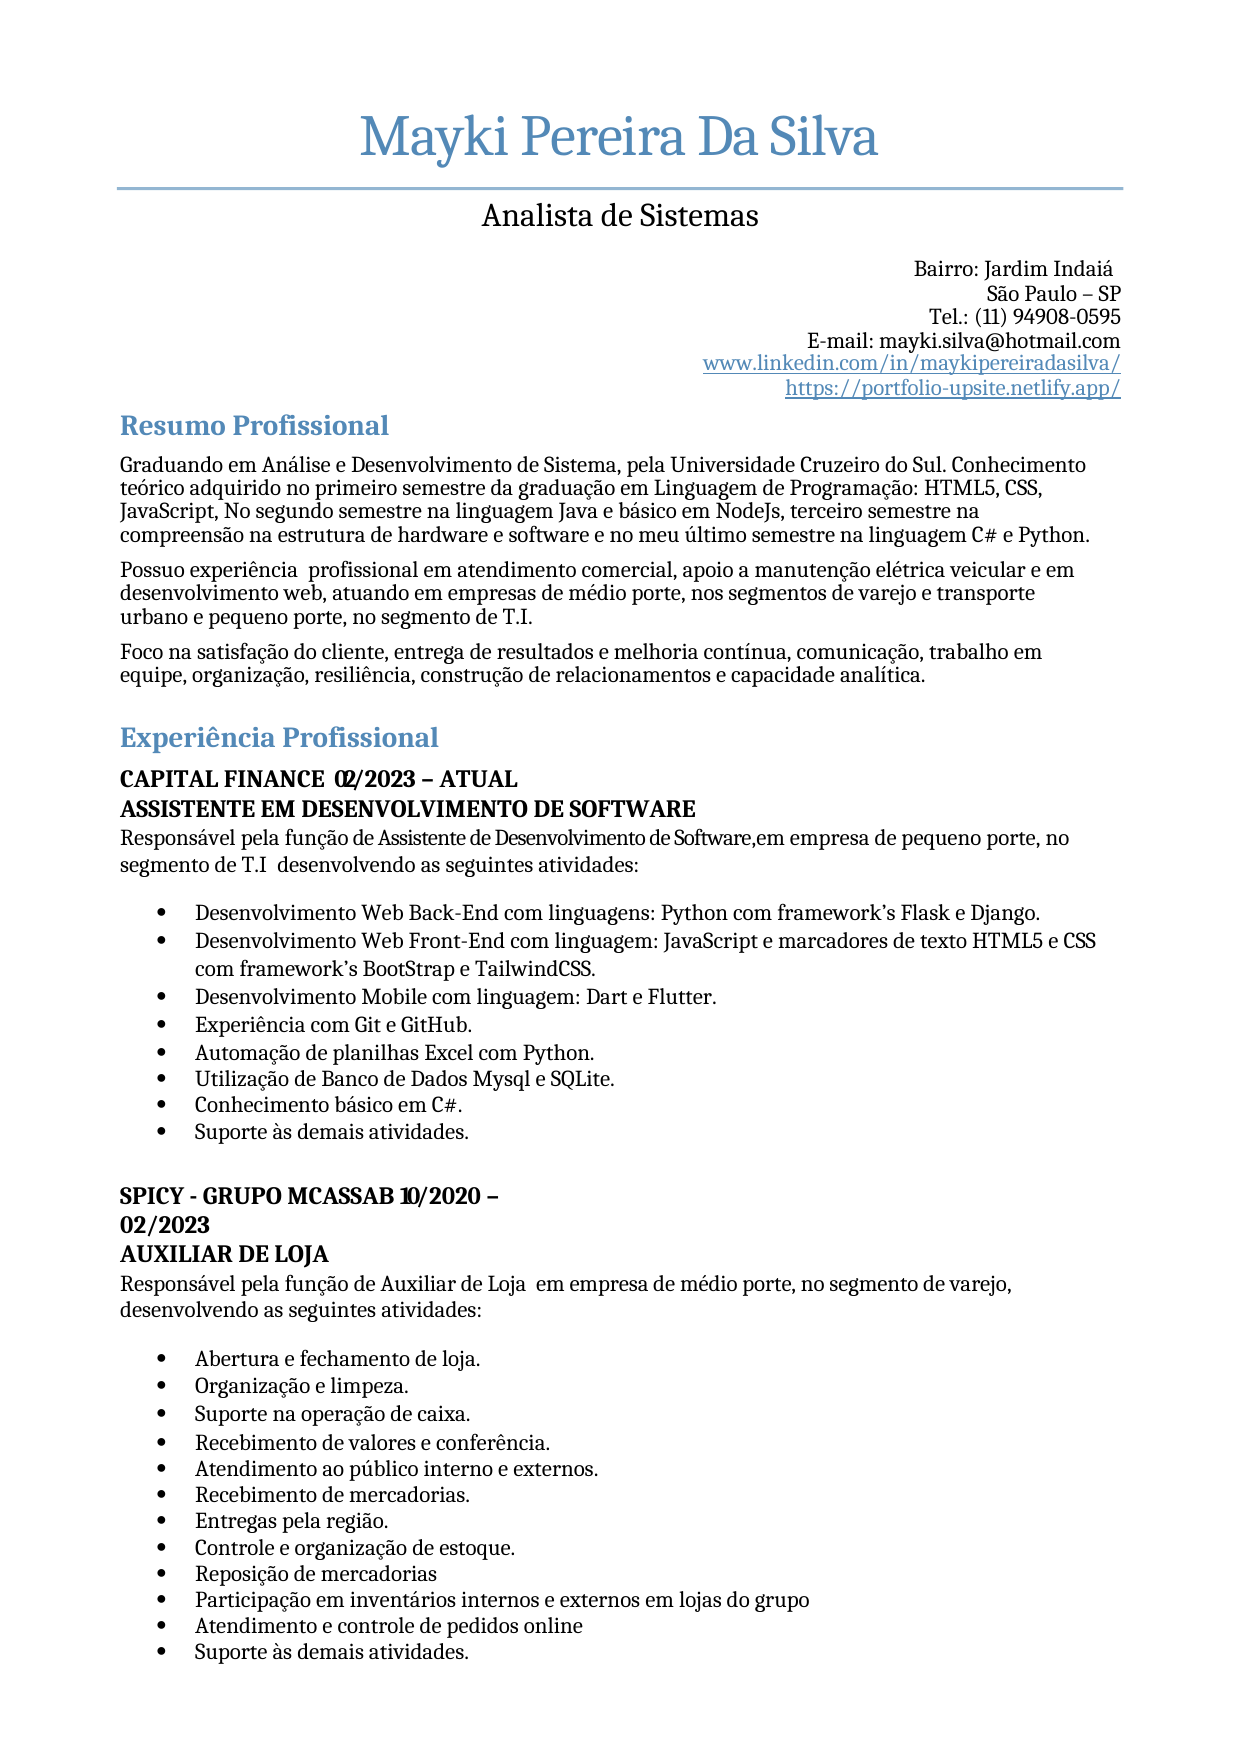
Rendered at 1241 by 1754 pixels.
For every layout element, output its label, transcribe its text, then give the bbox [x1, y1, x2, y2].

list Desenvolvimento Mobile com linguagem: Dart e Flutter. [157, 982, 1134, 1010]
list Abertura e fechamento de loja. [157, 1347, 1054, 1371]
list Utilização de Banco de Dados Mysql e SQLite. [157, 1066, 1105, 1092]
text Responsável pela função de Assistente de Desenvolvimento de Software,em empresa de pequeno porte, no segmento de T.I desenvolvendo as seguintes atividades: [120, 825, 1134, 878]
text Bairro: Jardim Indaiá [914, 256, 1134, 282]
subtitle SPICY - GRUPO MCASSAB 10/2020 –02/2023 [120, 1182, 537, 1239]
list Conhecimento básico em C#. [157, 1092, 1134, 1119]
text https://portfolio-upsite.netlify.app/ [648, 377, 1121, 400]
subtitle Resumo Profissional [120, 409, 400, 443]
list Automação de planilhas Excel com Python. [157, 1038, 1134, 1066]
text Possuo experiência profissional em atendimento comercial, apoio a manutenção elétrica veicular e em desenvolvimento web, atuando em empresas de médio porte, nos segmentos de varejo e transporte urbano e pequeno porte, no segmento de T.I. [120, 559, 1105, 630]
text Responsável pela função de Auxiliar de Loja em empresa de médio porte, no segmento de varejo, desenvolvendo as seguintes atividades: [120, 1271, 1134, 1323]
list Organização e limpeza. [157, 1371, 1134, 1399]
list Recebimento de valores e conferência. [157, 1427, 1134, 1456]
list Atendimento e controle de pedidos online [157, 1613, 1134, 1638]
text E-mail: mayki.silva@hotmail.com www.linkedin.com/in/maykipereiradasilva/ [648, 330, 1121, 377]
subtitle Experiência Profissional [120, 721, 1134, 754]
list Desenvolvimento Web Back-End com linguagens: Python com framework’s Flask e Django. [157, 902, 1054, 925]
subtitle CAPITAL FINANCE 02/2023 – ATUAL [120, 765, 537, 794]
title Mayki Pereira Da Silva [271, 103, 970, 170]
list Recebimento de mercadorias. [157, 1482, 1134, 1508]
list Entregas pela região. [157, 1508, 1134, 1534]
list Participação em inventários internos e externos em lojas do grupo [157, 1587, 1134, 1613]
list Reposição de mercadorias [157, 1561, 1134, 1587]
list Controle e organização de estoque. [157, 1535, 1096, 1561]
text São Paulo – SP Tel.: (11) 94908-0595 [903, 282, 1121, 330]
text Foco na satisfação do cliente, entrega de resultados e melhoria contínua, comunicação, trabalho em equipe, organização, resiliência, construção de relacionamentos e capacidade analítica. [120, 641, 1105, 688]
list Experiência com Git e GitHub. [157, 1010, 1134, 1038]
text ASSISTENTE EM DESENVOLVIMENTO DE SOFTWARE [120, 794, 1134, 823]
list Suporte às demais atividades. [157, 1638, 1134, 1664]
list Suporte às demais atividades. [157, 1119, 1134, 1145]
text Analista de Sistemas [270, 176, 970, 235]
list Suporte na operação de caixa. [157, 1399, 1134, 1427]
list Desenvolvimento Web Front-End com linguagem: JavaScript e marcadores de texto HTML5 e CSS com framework’s BootStrap e TailwindCSS. [157, 926, 1134, 982]
list Atendimento ao público interno e externos. [157, 1456, 1105, 1482]
text Graduando em Análise e Desenvolvimento de Sistema, pela Universidade Cruzeiro do Sul. Conhecimento teórico adquirido no primeiro semestre da graduação em Linguagem de Programação: HTML5, CSS, JavaScript, No segundo semestre na linguagem Java e básico em NodeJs, terceiro semestre na compreensão na estrutura de hardware e software e no meu último semestre na linguagem C# e Python. [120, 453, 1105, 548]
text AUXILIAR DE LOJA [120, 1239, 1134, 1268]
